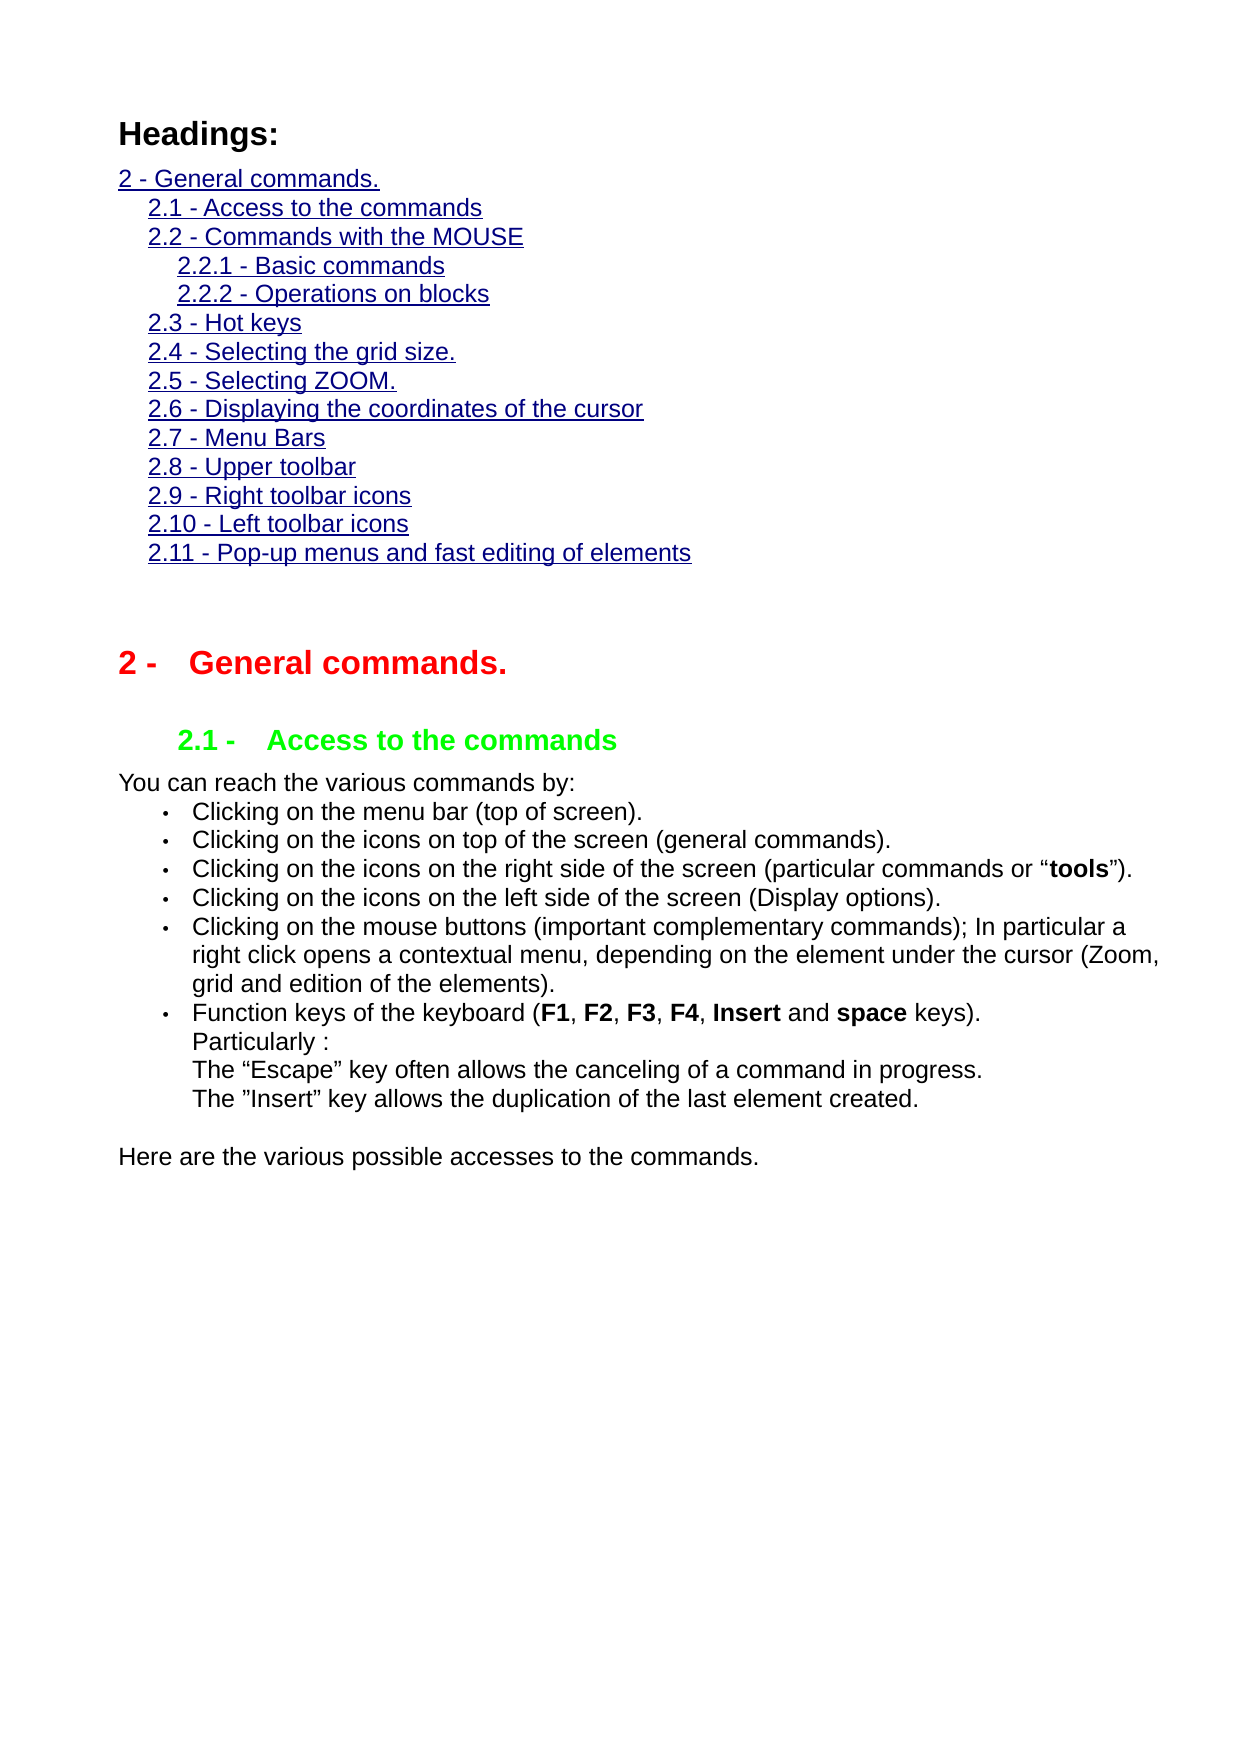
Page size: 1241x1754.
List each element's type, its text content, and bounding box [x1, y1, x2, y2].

text Here are the various possible accesses to the commands. [118, 1142, 1181, 1170]
text 2.11 - Pop-up menus and fast editing of elements [148, 538, 1181, 567]
text 2.1 - Access to the commands [148, 193, 1181, 222]
text 2.4 - Selecting the grid size. [148, 337, 1181, 366]
text 2.5 - Selecting ZOOM. [148, 366, 1181, 394]
text 2.8 - Upper toolbar [148, 452, 1181, 481]
subtitle General commands. [118, 643, 1181, 681]
text 2.9 - Right toolbar icons [148, 481, 1181, 509]
list Clicking on the icons on the right side of the screen (particular commands or “tools”). [162, 854, 1181, 883]
subtitle Access to the commands [177, 723, 1181, 756]
text 2.10 - Left toolbar icons [148, 509, 1181, 538]
text 2 - General commands. [118, 164, 1181, 193]
list Clicking on the mouse buttons (important complementary commands); In particular a right click opens a contextual menu, depending on the element under the cursor (Zoom, grid and edition of the elements). [162, 912, 1181, 998]
list Clicking on the menu bar (top of screen). [162, 797, 1181, 825]
text 2.7 - Menu Bars [148, 423, 1181, 452]
subtitle Headings: [118, 113, 1181, 152]
list Clicking on the icons on top of the screen (general commands). [162, 825, 1181, 854]
text 2.2.2 - Operations on blocks [177, 279, 1181, 308]
text 2.2 - Commands with the MOUSE [148, 222, 1181, 251]
text 2.2.1 - Basic commands [177, 251, 1181, 279]
text 2.3 - Hot keys [148, 308, 1181, 337]
text 2.6 - Displaying the coordinates of the cursor [148, 394, 1181, 423]
list Function keys of the keyboard (F1, F2, F3, F4, Insert and space keys). Particularly : The “Escape” key often allows the canceling of a command in progress. The ”Insert” key allows the duplication of the last element created. [162, 998, 1181, 1113]
list Clicking on the icons on the left side of the screen (Display options). [162, 883, 1181, 912]
text You can reach the various commands by: [118, 768, 1181, 797]
